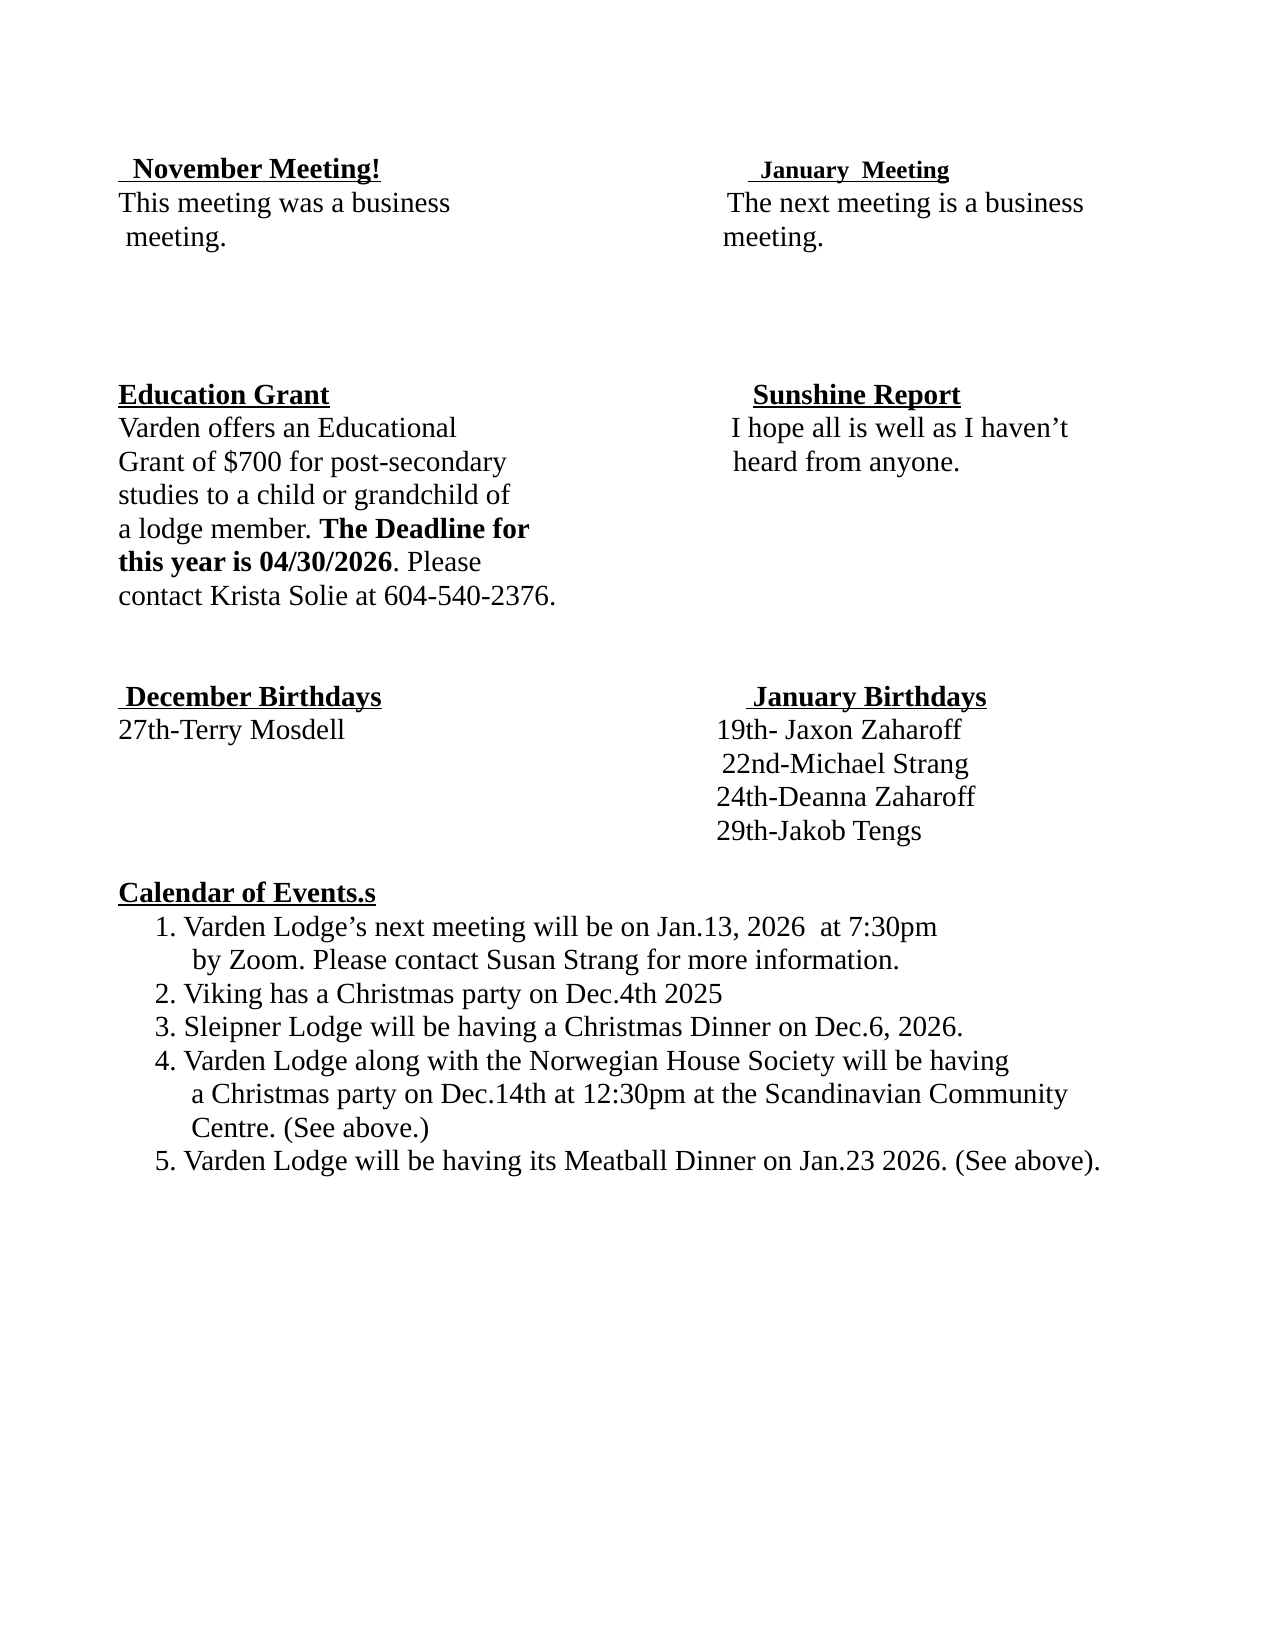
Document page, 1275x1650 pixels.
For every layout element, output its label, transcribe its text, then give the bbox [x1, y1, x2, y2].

text 29th-Jakob Tengs [118, 813, 1157, 846]
text Grant of $700 for post-secondary heard from anyone. [118, 444, 1157, 477]
text Calendar of Events.s [118, 875, 1157, 909]
text 27th-Terry Mosdell 19th- Jaxon Zaharoff [118, 712, 1157, 746]
text 22nd-Michael Strang [118, 746, 1157, 779]
text contact Krista Solie at 604-540-2376. [118, 578, 1157, 612]
text a lodge member. The Deadline for [118, 511, 1157, 544]
text by Zoom. Please contact Susan Strang for more information. [192, 942, 1157, 976]
text this year is 04/30/2026. Please [118, 544, 1157, 578]
text Centre. (See above.) [118, 1110, 1157, 1143]
text 1. Varden Lodge’s next meeting will be on Jan.13, 2026 at 7:30pm [118, 909, 1157, 942]
text 4. Varden Lodge along with the Norwegian House Society will be having [118, 1043, 1157, 1076]
text 24th-Deanna Zaharoff [118, 779, 1157, 813]
text 3. Sleipner Lodge will be having a Christmas Dinner on Dec.6, 2026. [118, 1009, 1157, 1043]
text a Christmas party on Dec.14th at 12:30pm at the Scandinavian Community [118, 1076, 1157, 1110]
text meeting. meeting. [118, 219, 1157, 252]
text studies to a child or grandchild of [118, 477, 1157, 511]
text Varden offers an Educational I hope all is well as I haven’t [118, 410, 1157, 444]
text December Birthdays January Birthdays [118, 679, 1157, 712]
text November Meeting! January Meeting [118, 152, 1157, 185]
text 5. Varden Lodge will be having its Meatball Dinner on Jan.23 2026. (See above). [118, 1143, 1157, 1177]
text 2. Viking has a Christmas party on Dec.4th 2025 [118, 976, 1157, 1009]
text Education Grant Sunshine Report [118, 377, 1157, 410]
text This meeting was a business The next meeting is a business [118, 185, 1157, 219]
